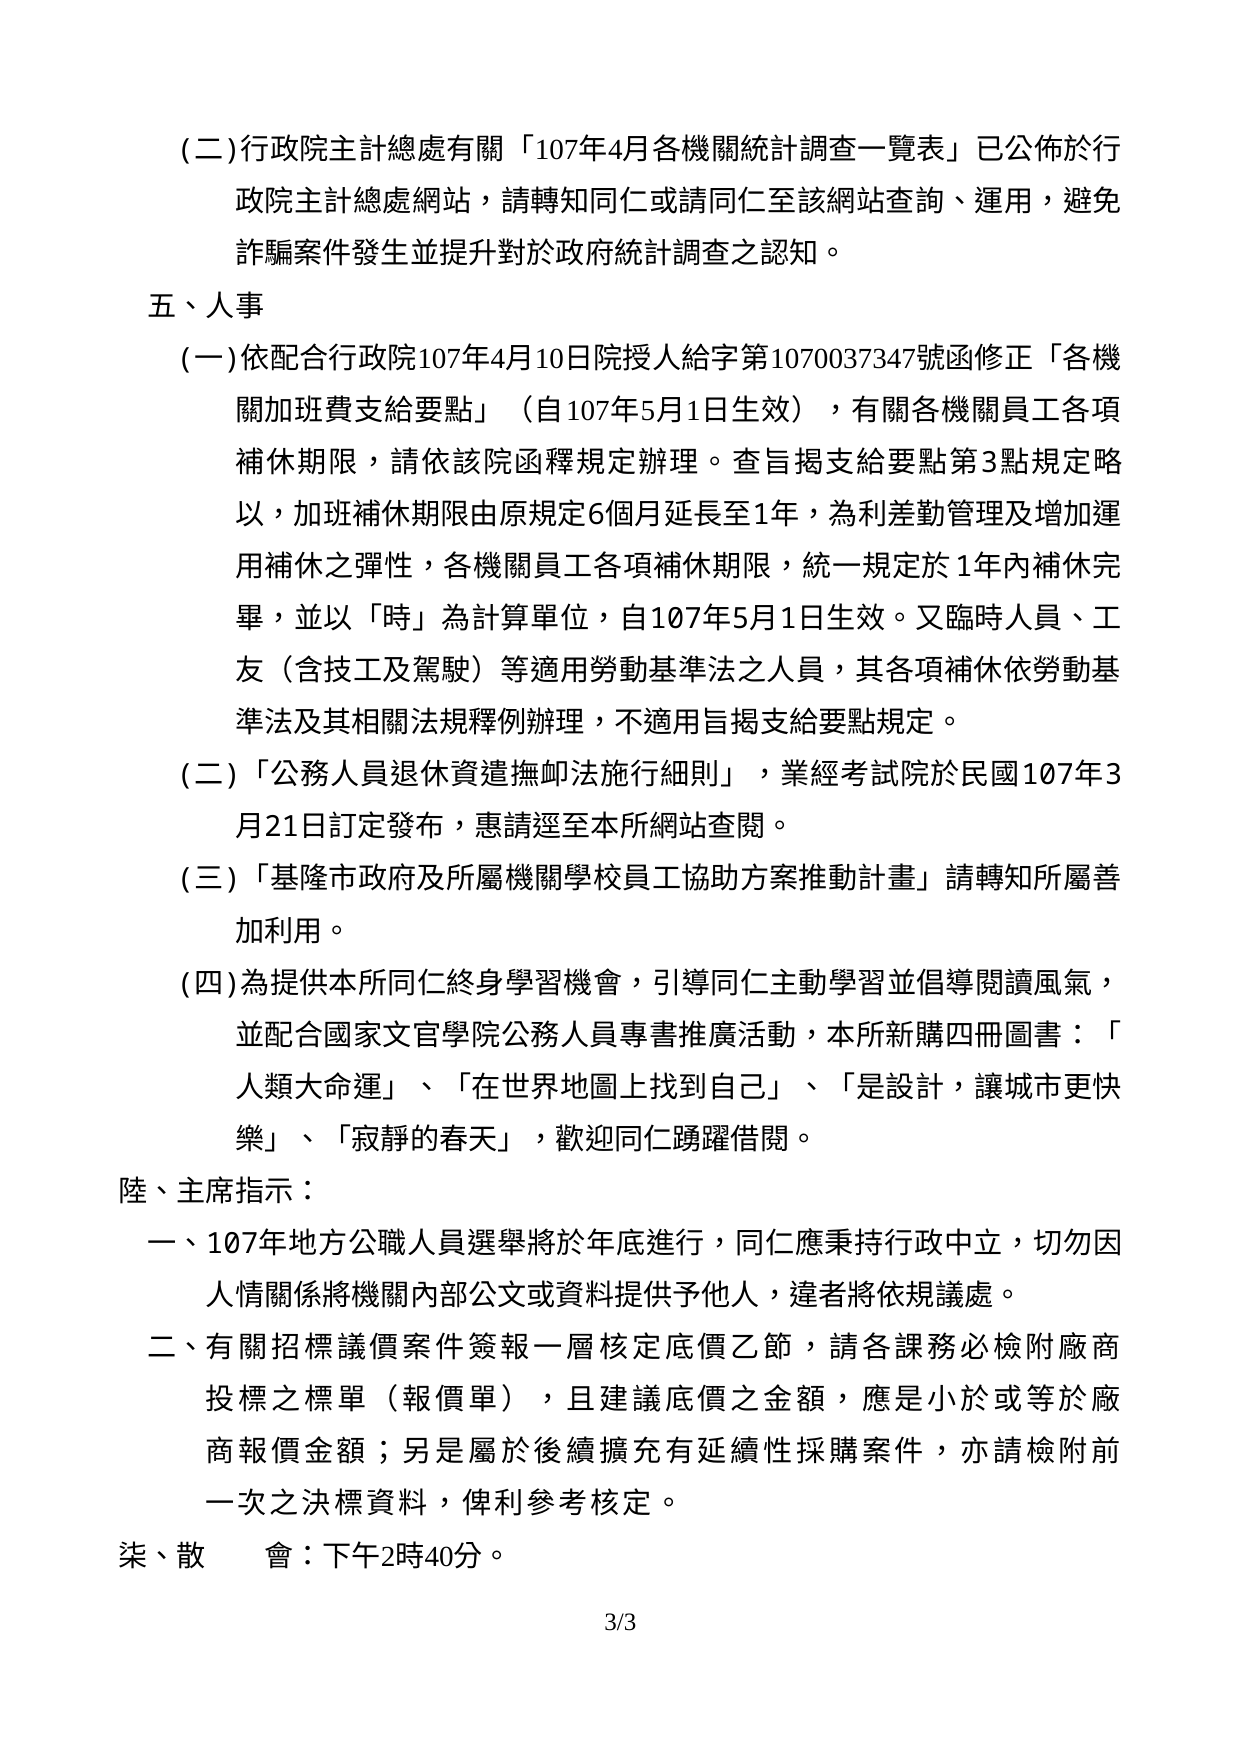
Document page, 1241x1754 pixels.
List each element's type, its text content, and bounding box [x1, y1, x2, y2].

list 有關招標議價案件簽報一層核定底價乙節，請各課務必檢附廠商投標之標單（報價單），且建議底價之金額，應是小於或等於廠商報價金額；另是屬於後續擴充有延續性採購案件，亦請檢附前一次之決標資料，俾利參考核定。 [147, 1316, 1122, 1524]
list 人事 [147, 274, 1122, 326]
list 107年地方公職人員選舉將於年底進行，同仁應秉持行政中立，切勿因人情關係將機關內部公文或資料提供予他人，違者將依規議處。 [147, 1212, 1122, 1316]
list 主席指示： [118, 1160, 1122, 1212]
list 散 會：下午2時40分。 [118, 1524, 1122, 1576]
list 依配合行政院107年4月10日院授人給字第1070037347號函修正「各機關加班費支給要點」（自107年5月1日生效），有關各機關員工各項補休期限，請依該院函釋規定辦理。查旨揭支給要點第3點規定略以，加班補休期限由原規定6個月延長至1年，為利差勤管理及增加運用補休之彈性，各機關員工各項補休期限，統一規定於1年內補休完畢，並以「時」為計算單位，自107年5月1日生效。又臨時人員、工友（含技工及駕駛）等適用勞動基準法之人員，其各項補休依勞動基準法及其相關法規釋例辦理，不適用旨揭支給要點規定。 [176, 326, 1122, 743]
list 「公務人員退休資遣撫卹法施行細則」，業經考試院於民國107年3月21日訂定發布，惠請逕至本所網站查閱。 [176, 743, 1122, 847]
list 「基隆市政府及所屬機關學校員工協助方案推動計畫」請轉知所屬善加利用。 [176, 847, 1122, 951]
list 行政院主計總處有關「107年4月各機關統計調查一覽表」已公佈於行政院主計總處網站，請轉知同仁或請同仁至該網站查詢、運用，避免詐騙案件發生並提升對於政府統計調查之認知。 [176, 118, 1122, 274]
list 為提供本所同仁終身學習機會，引導同仁主動學習並倡導閱讀風氣，並配合國家文官學院公務人員專書推廣活動，本所新購四冊圖書：「人類大命運」、「在世界地圖上找到自己」、「是設計，讓城市更快樂」、「寂靜的春天」，歡迎同仁踴躍借閱。 [176, 951, 1122, 1160]
